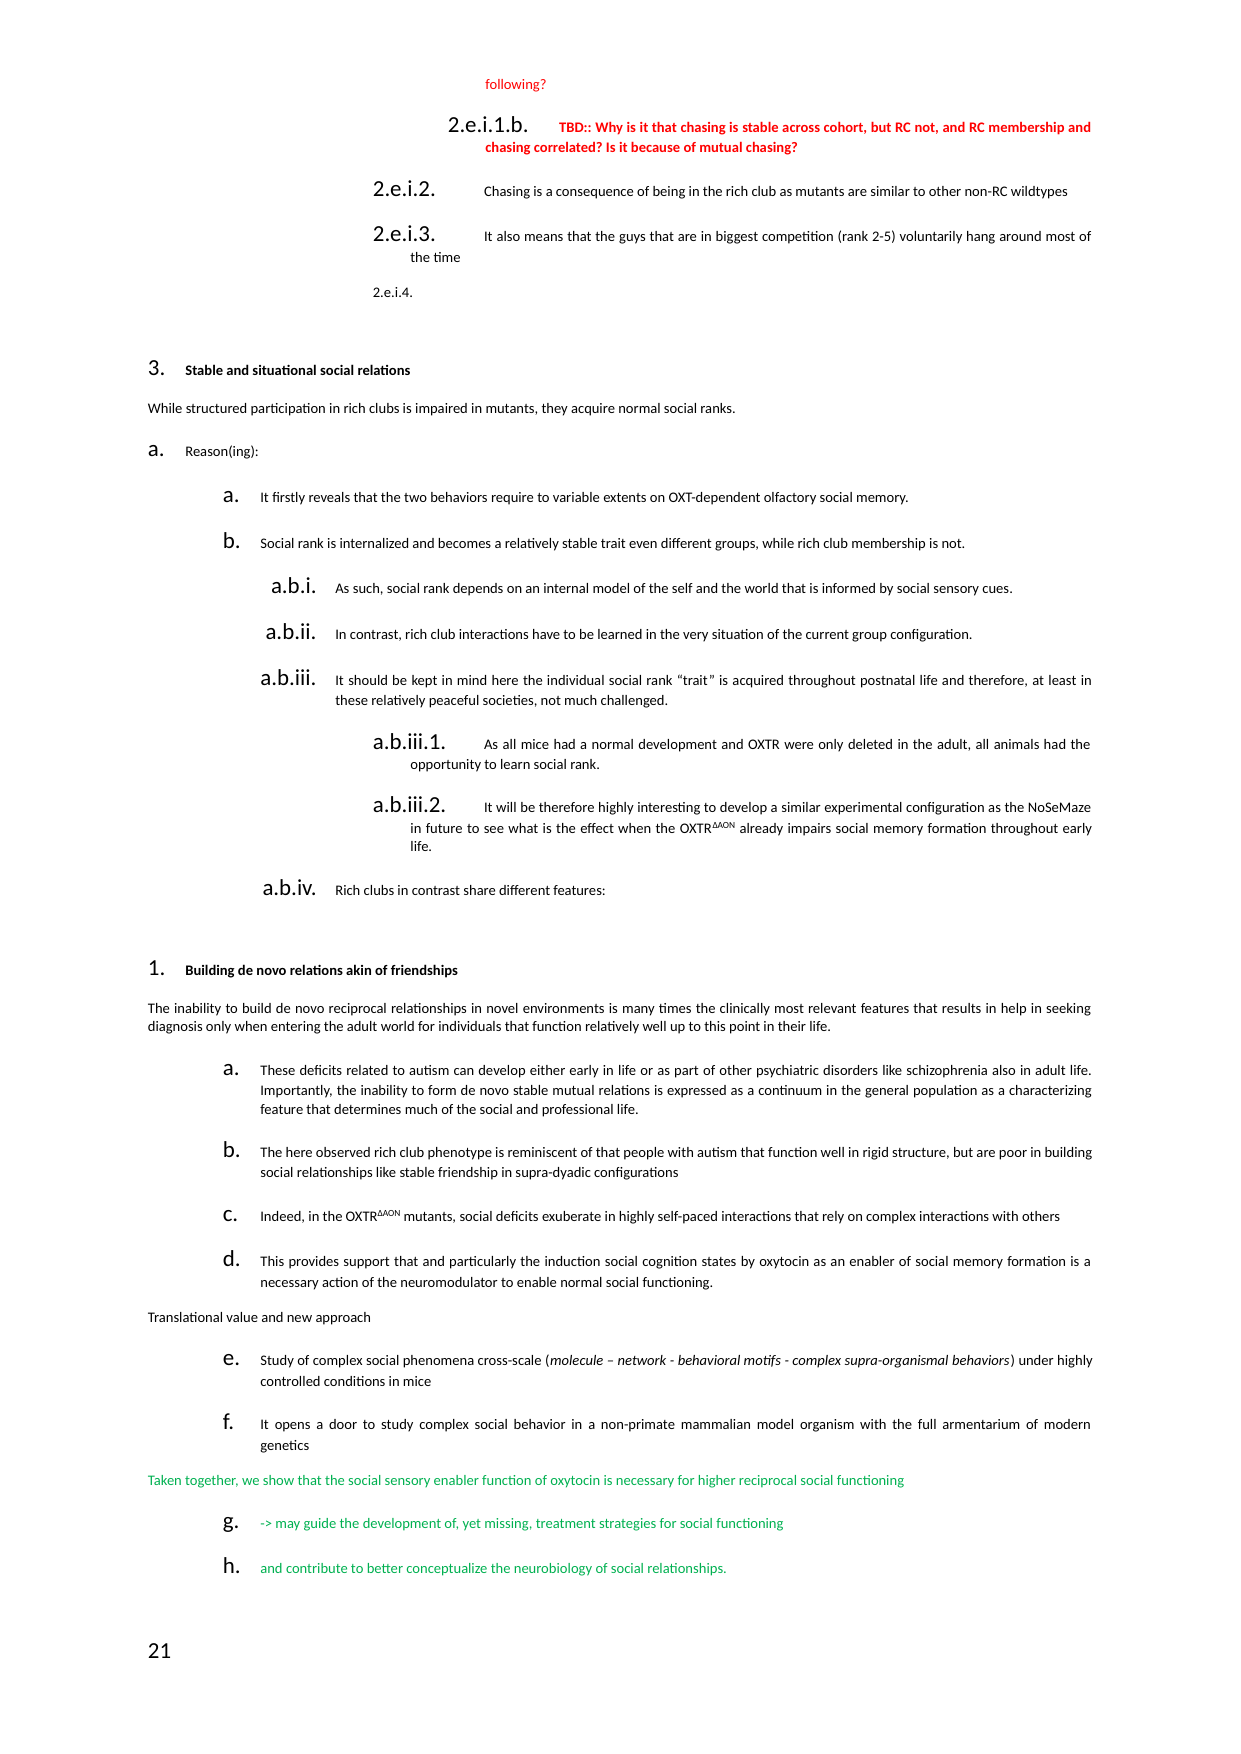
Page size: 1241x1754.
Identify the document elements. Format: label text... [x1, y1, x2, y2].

list Study of complex social phenomena cross-scale (molecule – network - behavioral motifs - complex supra-organismal behaviors) under highly controlled conditions in mice [223, 1343, 1093, 1390]
list Social rank is internalized and becomes a relatively stable trait even different groups, while rich club membership is not. [223, 526, 1093, 554]
list -> may guide the development of, yet missing, treatment strategies for social functioning [223, 1506, 1093, 1534]
list It also means that the guys that are in biggest competition (rank 2-5) voluntarily hang around most of the time [373, 219, 1093, 266]
list It firstly reveals that the two behaviors require to variable extents on OXT-dependent olfactory social memory. [223, 480, 1093, 508]
text Taken together, we show that the social sensory enabler function of oxytocin is necessary for higher reciprocal social functioning [148, 1471, 1093, 1489]
list Chasing is a consequence of being in the rich club as mutants are similar to other non-RC wildtypes [373, 174, 1093, 202]
list Rich clubs in contrast share different features: [316, 873, 1093, 901]
list Reason(ing): [148, 434, 1093, 462]
list It opens a door to study complex social behavior in a non-primate mammalian model organism with the full armentarium of modern genetics [223, 1407, 1093, 1453]
list But is it really chasing or an extension of an interaction network, so better call it following? [448, 75, 1093, 93]
list As such, social rank depends on an internal model of the self and the world that is informed by social sensory cues. [316, 572, 1093, 599]
list TBD:: Why is it that chasing is stable across cohort, but RC not, and RC membership and chasing correlated? Is it because of mutual chasing? [448, 110, 1093, 157]
text The inability to build de novo reciprocal relationships in novel environments is many times the clinically most relevant features that results in help in seeking diagnosis only when entering the adult world for individuals that function relatively well up to this point in their life. [148, 999, 1093, 1036]
list and contribute to better conceptualize the neurobiology of social relationships. [223, 1552, 1093, 1580]
list As all mice had a normal development and OXTR were only deleted in the adult, all animals had the opportunity to learn social rank. [373, 727, 1093, 773]
list It will be therefore highly interesting to develop a similar experimental configuration as the NoSeMaze in future to see what is the effect when the OXTRΔAON already impairs social memory formation throughout early life. [373, 791, 1093, 855]
list The here observed rich club phenotype is reminiscent of that people with autism that function well in rigid structure, but are poor in building social relationships like stable friendship in supra-dyadic configurations [223, 1135, 1093, 1181]
list These deficits related to autism can develop either early in life or as part of other psychiatric disorders like schizophrenia also in adult life. Importantly, the inability to form de novo stable mutual relations is expressed as a continuum in the general population as a characterizing feature that determines much of the social and professional life. [223, 1053, 1093, 1118]
list This provides support that and particularly the induction social cognition states by oxytocin as an enabler of social memory formation is a necessary action of the neuromodulator to enable normal social functioning. [223, 1244, 1093, 1291]
text Translational value and new approach [148, 1308, 1093, 1326]
list Stable and situational social relations [148, 353, 1093, 382]
list Indeed, in the OXTRΔAON mutants, social deficits exuberate in highly self-paced interactions that rely on complex interactions with others [223, 1199, 1093, 1227]
list In contrast, rich club interactions have to be learned in the very situation of the current group configuration. [316, 617, 1093, 645]
list It should be kept in mind here the individual social rank “trait” is acquired throughout postnatal life and therefore, at least in these relatively peaceful societies, not much challenged. [316, 663, 1093, 709]
text While structured participation in rich clubs is impaired in mutants, they acquire normal social ranks. [148, 399, 1093, 417]
list Building de novo relations akin of friendships [148, 953, 1093, 982]
